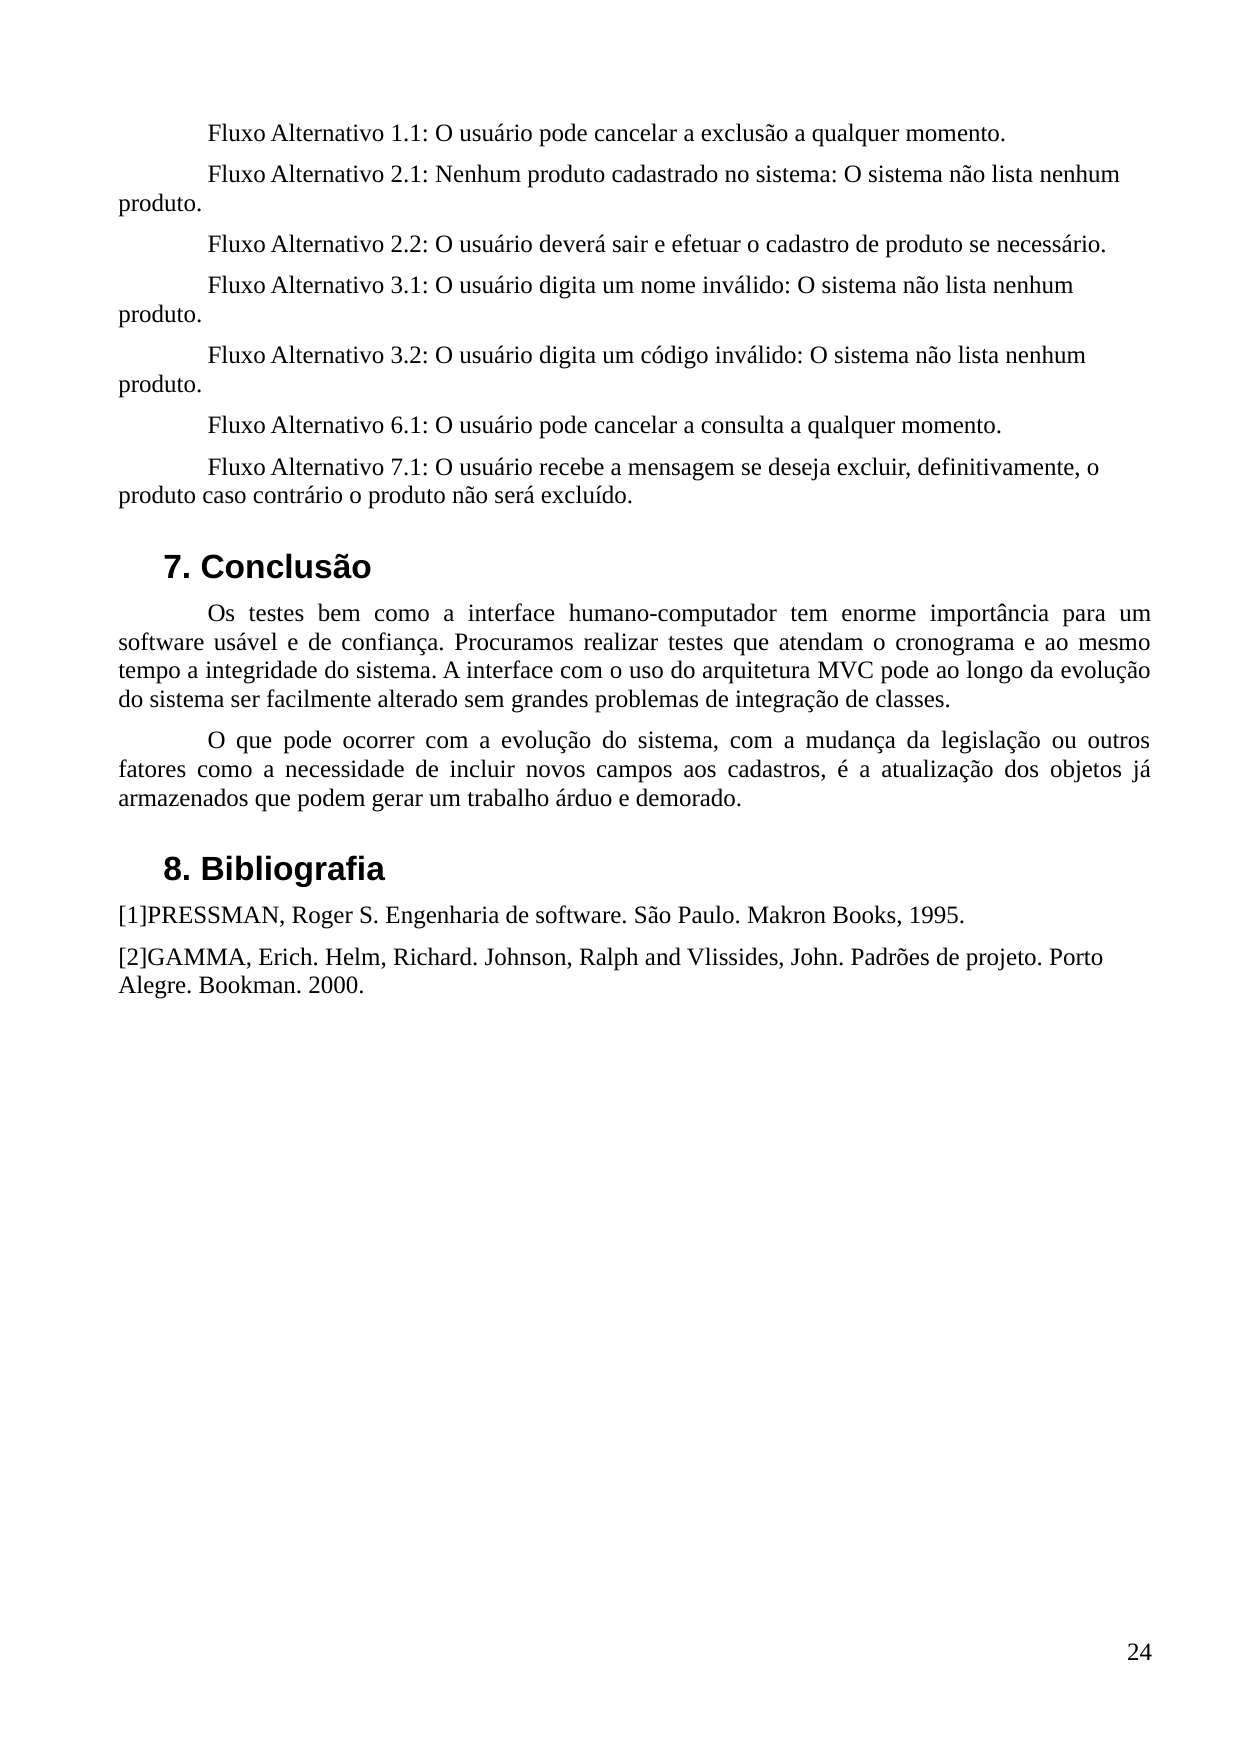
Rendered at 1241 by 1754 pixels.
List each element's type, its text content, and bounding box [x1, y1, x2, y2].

subtitle 8. Bibliografia [118, 849, 1152, 888]
text Fluxo Alternativo 3.2: O usuário digita um código inválido: O sistema não lista nenhum produto. [118, 341, 1152, 398]
text Fluxo Alternativo 2.1: Nenhum produto cadastrado no sistema: O sistema não lista nenhum produto. [118, 159, 1152, 217]
text Fluxo Alternativo 6.1: O usuário pode cancelar a consulta a qualquer momento. [118, 411, 1152, 439]
text [1]PRESSMAN, Roger S. Engenharia de software. São Paulo. Makron Books, 1995. [118, 900, 1152, 929]
text Os testes bem como a interface humano-computador tem enorme importância para um software usável e de confiança. Procuramos realizar testes que atendam o cronograma e ao mesmo tempo a integridade do sistema. A interface com o uso do arquitetura MVC pode ao longo da evolução do sistema ser facilmente alterado sem grandes problemas de integração de classes. [118, 598, 1152, 713]
text O que pode ocorrer com a evolução do sistema, com a mudança da legislação ou outros fatores como a necessidade de incluir novos campos aos cadastros, é a atualização dos objetos já armazenados que podem gerar um trabalho árduo e demorado. [118, 726, 1152, 812]
subtitle 7. Conclusão [118, 547, 1152, 586]
text Fluxo Alternativo 1.1: O usuário pode cancelar a exclusão a qualquer momento. [118, 118, 1152, 147]
text [2]GAMMA, Erich. Helm, Richard. Johnson, Ralph and Vlissides, John. Padrões de projeto. Porto Alegre. Bookman. 2000. [118, 942, 1152, 999]
text Fluxo Alternativo 2.2: O usuário deverá sair e efetuar o cadastro de produto se necessário. [118, 229, 1152, 258]
text Fluxo Alternativo 3.1: O usuário digita um nome inválido: O sistema não lista nenhum produto. [118, 271, 1152, 328]
text Fluxo Alternativo 7.1: O usuário recebe a mensagem se deseja excluir, definitivamente, o produto caso contrário o produto não será excluído. [118, 452, 1152, 509]
